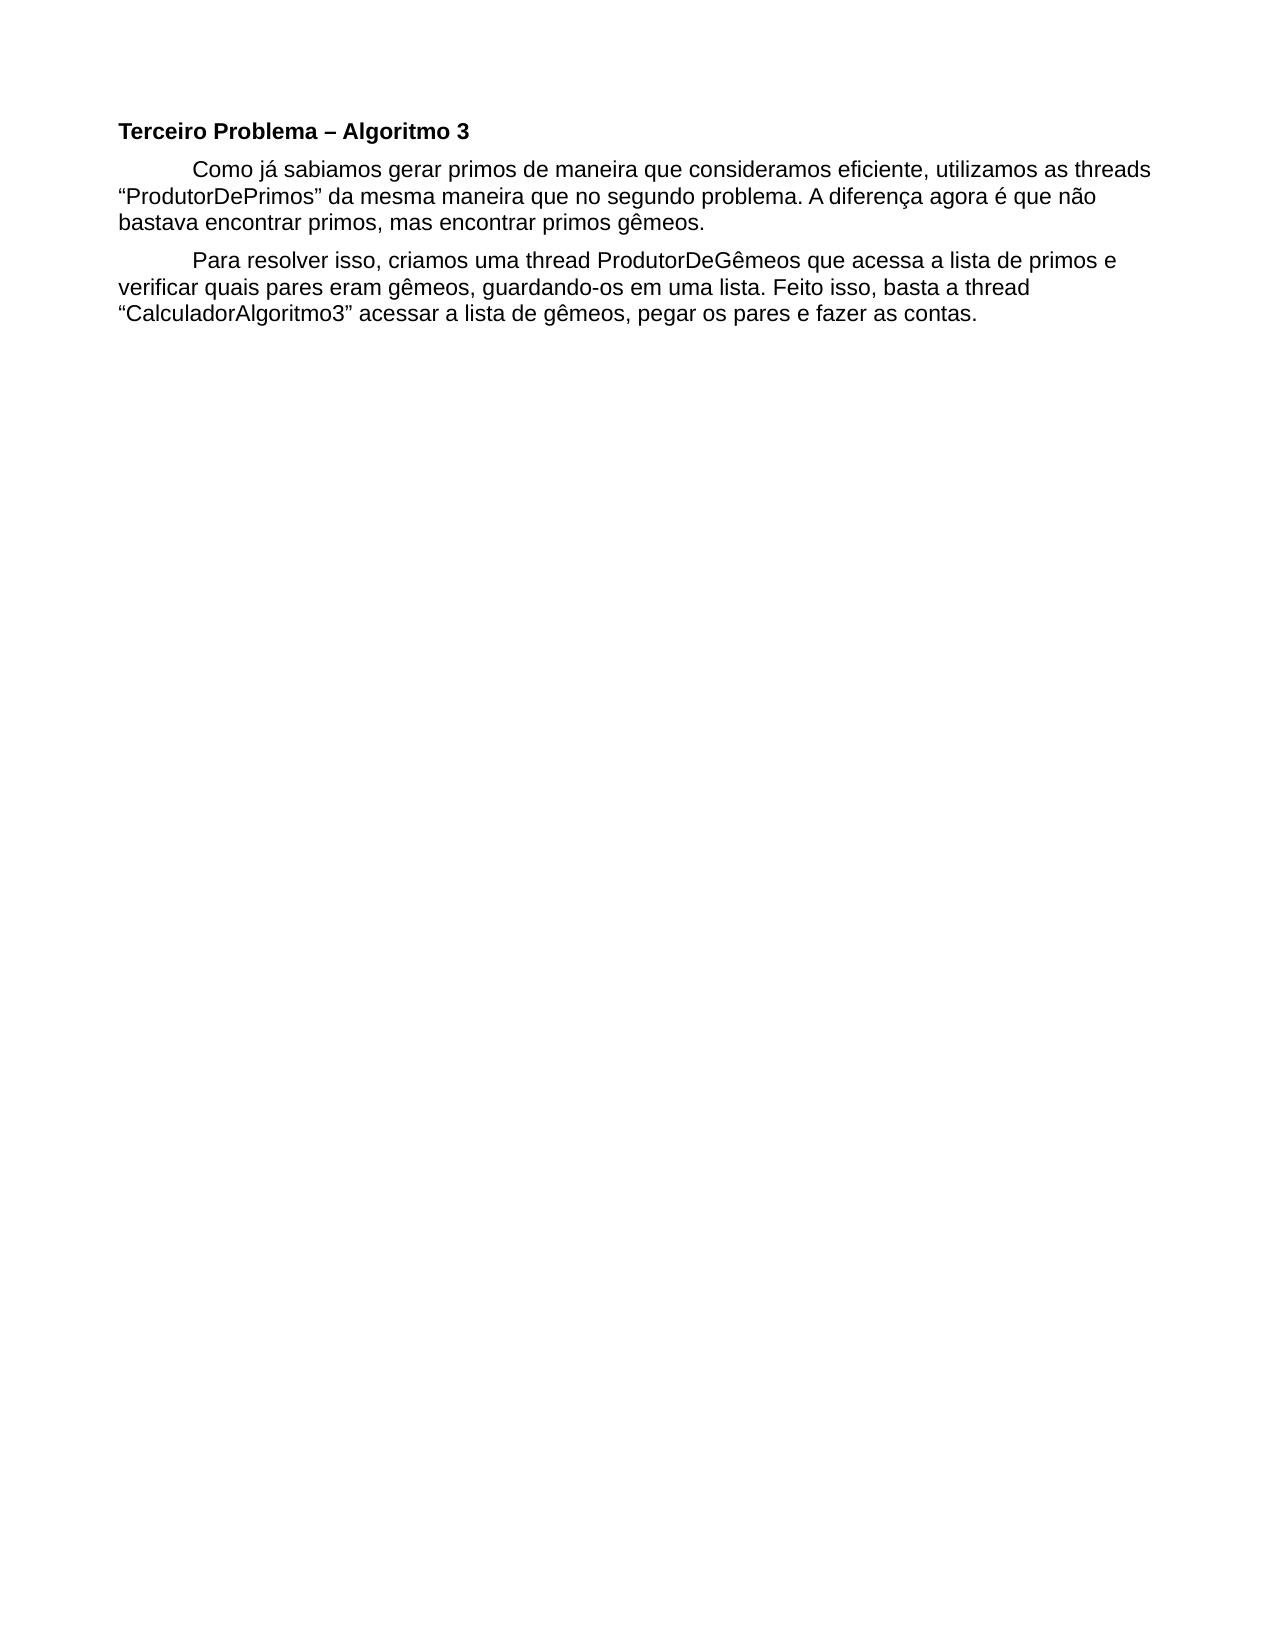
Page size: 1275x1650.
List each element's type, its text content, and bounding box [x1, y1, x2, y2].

text Terceiro Problema – Algoritmo 3 [118, 118, 1157, 144]
text Para resolver isso, criamos uma thread ProdutorDeGêmeos que acessa a lista de primos e verificar quais pares eram gêmeos, guardando-os em uma lista. Feito isso, basta a thread “CalculadorAlgoritmo3” acessar a lista de gêmeos, pegar os pares e fazer as contas. [118, 247, 1157, 326]
text Como já sabiamos gerar primos de maneira que consideramos eficiente, utilizamos as threads “ProdutorDePrimos” da mesma maneira que no segundo problema. A diferença agora é que não bastava encontrar primos, mas encontrar primos gêmeos. [118, 156, 1157, 235]
